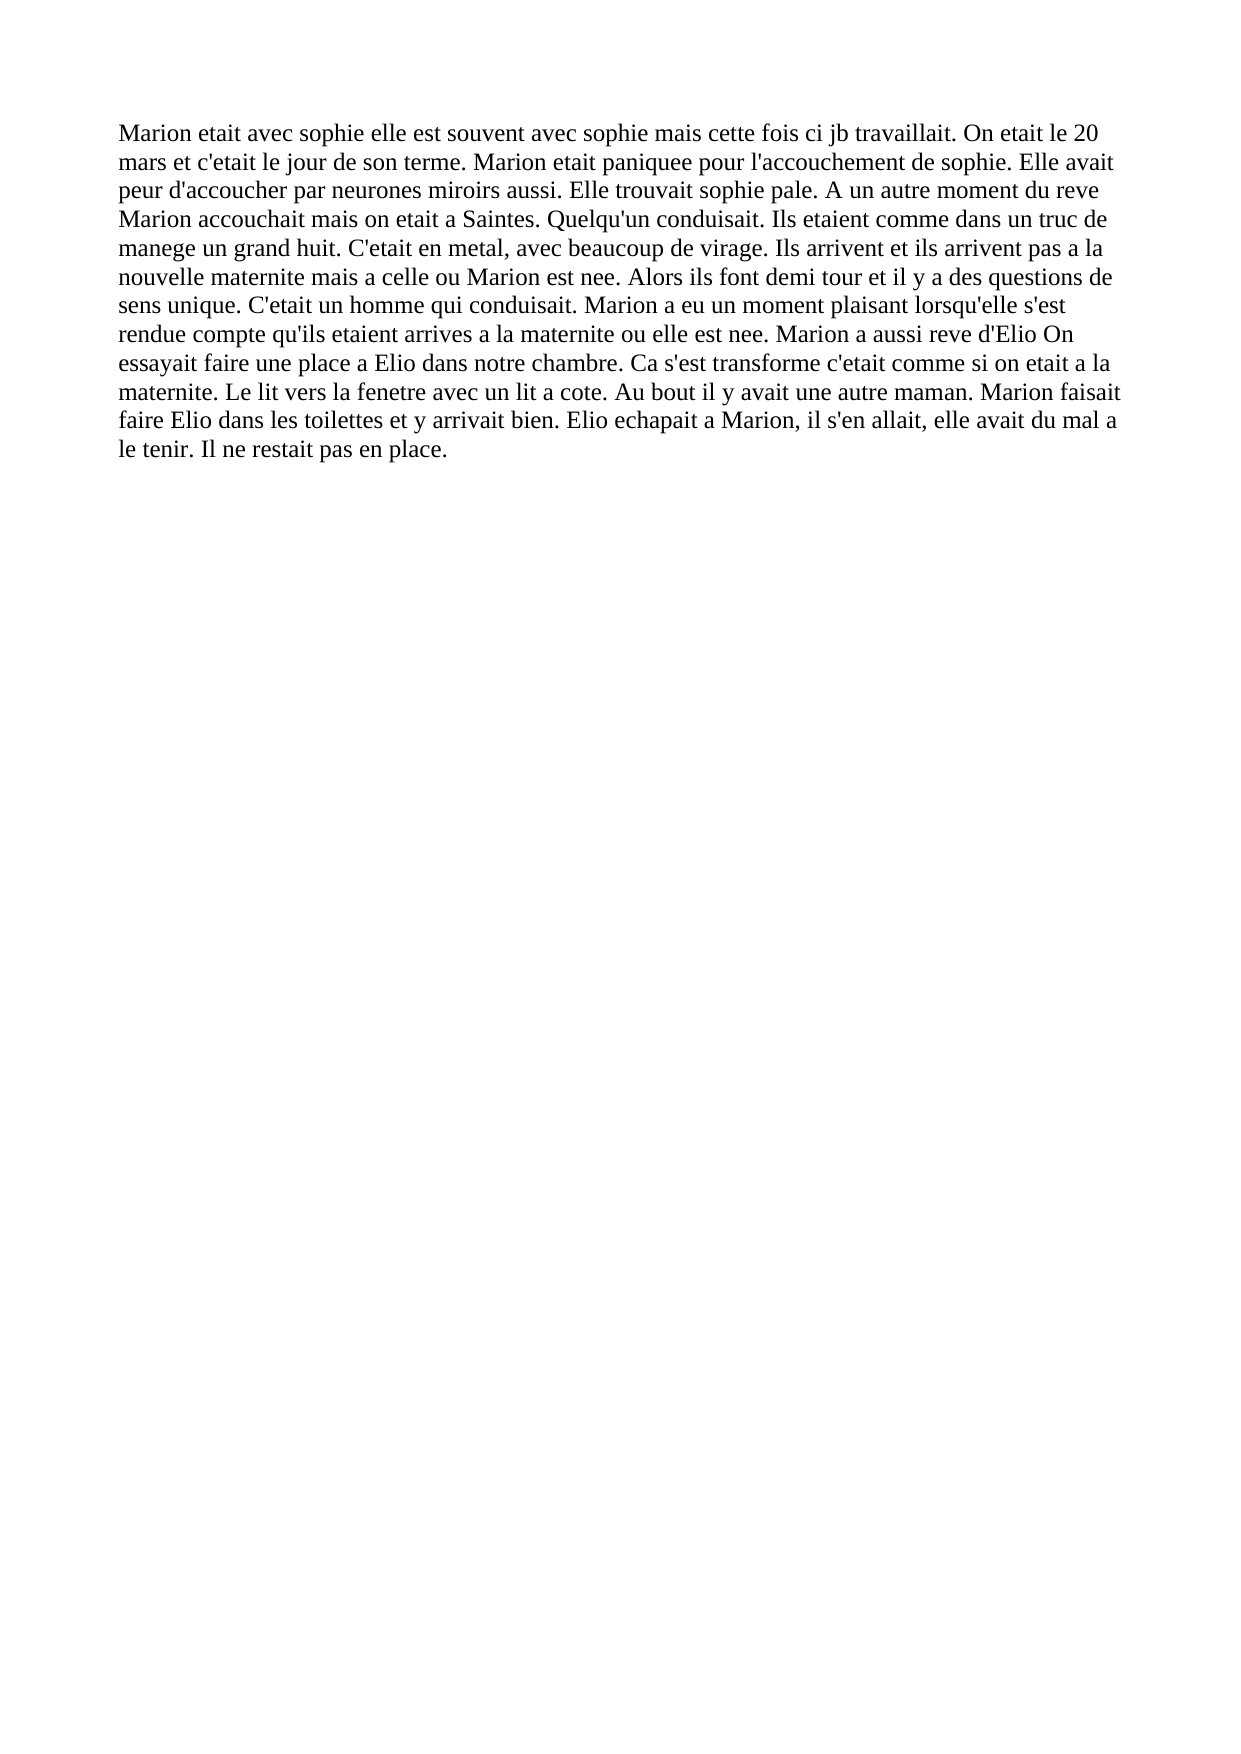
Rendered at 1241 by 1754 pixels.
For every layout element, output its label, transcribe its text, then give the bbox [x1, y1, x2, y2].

text Marion etait avec sophie elle est souvent avec sophie mais cette fois ci jb travaillait. On etait le 20 mars et c'etait le jour de son terme. Marion etait paniquee pour l'accouchement de sophie. Elle avait peur d'accoucher par neurones miroirs aussi. Elle trouvait sophie pale. A un autre moment du reve Marion accouchait mais on etait a Saintes. Quelqu'un conduisait. Ils etaient comme dans un truc de manege un grand huit. C'etait en metal, avec beaucoup de virage. Ils arrivent et ils arrivent pas a la nouvelle maternite mais a celle ou Marion est nee. Alors ils font demi tour et il y a des questions de sens unique. C'etait un homme qui conduisait. Marion a eu un moment plaisant lorsqu'elle s'est rendue compte qu'ils etaient arrives a la maternite ou elle est nee. Marion a aussi reve d'Elio On essayait faire une place a Elio dans notre chambre. Ca s'est transforme c'etait comme si on etait a la maternite. Le lit vers la fenetre avec un lit a cote. Au bout il y avait une autre maman. Marion faisait faire Elio dans les toilettes et y arrivait bien. Elio echapait a Marion, il s'en allait, elle avait du mal a le tenir. Il ne restait pas en place. [118, 118, 1122, 463]
